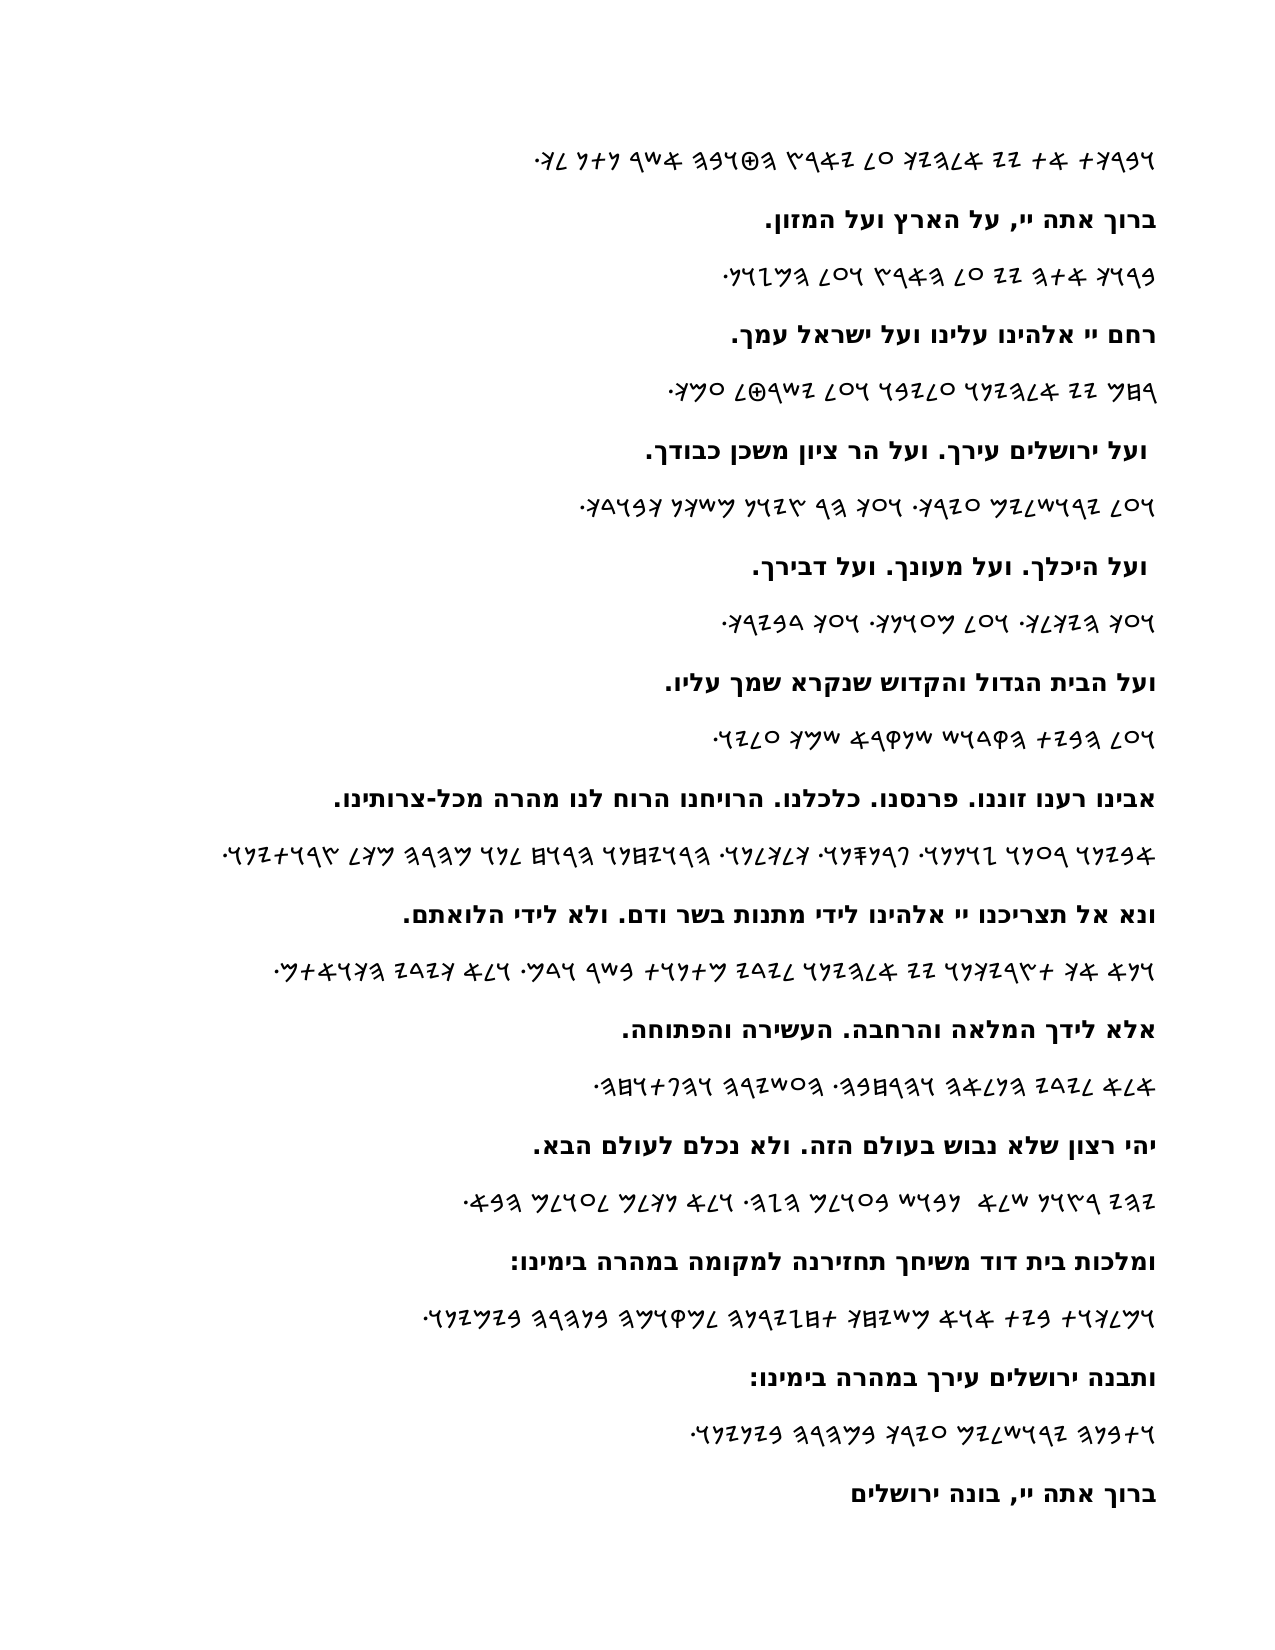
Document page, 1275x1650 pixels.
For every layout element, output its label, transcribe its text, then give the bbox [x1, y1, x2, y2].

text 𐤅𐤏𐤋 𐤄𐤁𐤉𐤕 𐤄𐤒𐤃𐤅𐤔 𐤔𐤍𐤒𐤓𐤀 𐤔𐤌𐤊 𐤏𐤋𐤉𐤅𐤟 [118, 726, 1157, 755]
text 𐤅𐤕𐤁𐤍𐤄 𐤉𐤓𐤅𐤔𐤋𐤉𐤌 𐤏𐤉𐤓𐤊 𐤁𐤌𐤄𐤓𐤄 𐤁𐤉𐤍𐤉𐤍𐤅𐤟 [118, 1421, 1157, 1450]
text ועל ירושלים עירך. ועל הר ציון משכן כבודך. [118, 436, 1157, 466]
text ברוך אתה יי, בונה ירושלים [118, 1479, 1157, 1508]
text 𐤅𐤍𐤀 𐤀𐤊 𐤕𐤑𐤓𐤉𐤊𐤍𐤅 𐤉𐤉 𐤀𐤋𐤄𐤉𐤍𐤅 𐤋𐤉𐤃𐤉 𐤌𐤕𐤍𐤅𐤕 𐤁𐤔𐤓 𐤅𐤃𐤌𐤟 𐤅𐤋𐤀 𐤊𐤉𐤃𐤉 𐤄𐤊𐤅𐤀𐤕𐤌𐤟 [118, 958, 1157, 987]
text ותבנה ירושלים עירך במהרה בימינו: [118, 1363, 1157, 1392]
text יהי רצון שלא נבוש בעולם הזה. ולא נכלם לעולם הבא. [118, 1131, 1157, 1161]
text ומלכות בית דוד משיחך תחזירנה למקומה במהרה בימינו: [118, 1247, 1157, 1276]
text אלא לידך המלאה והרחבה. העשירה והפתוחה. [118, 1016, 1157, 1045]
text ברוך אתה יי, על הארץ ועל המזון. [118, 205, 1157, 234]
text 𐤅𐤌𐤋𐤊𐤅𐤕 𐤁𐤉𐤕 𐤀𐤅𐤀 𐤌𐤔𐤉𐤇𐤊 𐤕𐤇𐤆𐤉𐤓𐤍𐤄 𐤋𐤌𐤒𐤅𐤌𐤄 𐤁𐤍𐤄𐤓𐤄 𐤁𐤉𐤌𐤉𐤍𐤅𐤟 [118, 1305, 1157, 1334]
text 𐤅𐤏𐤊 𐤄𐤉𐤊𐤋𐤊𐤟 𐤅𐤏𐤋 𐤌𐤏𐤅𐤍𐤊𐤟 𐤅𐤏𐤊 𐤃𐤁𐤉𐤓𐤊𐤟 [118, 610, 1157, 639]
text ועל היכלך. ועל מעונך. ועל דבירך. [118, 552, 1157, 581]
text אבינו רענו זוננו. פרנסנו. כלכלנו. הרויחנו הרוח לנו מהרה מכל-צרותינו. [118, 784, 1157, 813]
text 𐤅𐤁𐤓𐤊𐤕 𐤀𐤕 𐤉𐤉 𐤀𐤋𐤄𐤉𐤊 𐤏𐤋 𐤉𐤀𐤓𐤑 𐤄𐤈𐤅𐤁𐤄 𐤀𐤔𐤓 𐤍𐤕𐤍 𐤋𐤊𐤟 [118, 147, 1157, 176]
text 𐤁𐤓𐤅𐤊 𐤀𐤕𐤄 𐤉𐤉 𐤏𐤋 𐤄𐤀𐤓𐤑 𐤅𐤏𐤋 𐤄𐤌𐤆𐤅𐤍𐤟 [118, 263, 1157, 292]
text 𐤉𐤄𐤉 𐤓𐤑𐤅𐤍 𐤔𐤋𐤀 𐤍𐤁𐤅𐤔 𐤁𐤏𐤅𐤋𐤌 𐤄𐤆𐤄𐤟 𐤅𐤋𐤀 𐤍𐤊𐤋𐤌 𐤋𐤏𐤅𐤋𐤌 𐤄𐤁𐤀𐤟 [118, 1189, 1157, 1218]
text ונא אל תצריכנו יי אלהינו לידי מתנות בשר ודם. ולא לידי הלואתם. [118, 900, 1157, 929]
text 𐤅𐤏𐤋 𐤉𐤓𐤅𐤔𐤋𐤉𐤌 𐤏𐤉𐤓𐤊𐤟 𐤅𐤏𐤊 𐤄𐤓 𐤑𐤉𐤅𐤍 𐤌𐤔𐤊𐤍 𐤊𐤁𐤅𐤃𐤊𐤟 [118, 494, 1157, 523]
text 𐤓𐤇𐤌 𐤉𐤉 𐤀𐤋𐤄𐤉𐤍𐤅 𐤏𐤋𐤉𐤁𐤅 𐤅𐤏𐤋 𐤉𐤔𐤓𐤈𐤋 𐤏𐤌𐤊𐤟 [118, 378, 1157, 408]
text רחם יי אלהינו עלינו ועל ישראל עמך. [118, 321, 1157, 350]
text ועל הבית הגדול והקדוש שנקרא שמך עליו. [118, 668, 1157, 697]
text 𐤀𐤁𐤉𐤍𐤅 𐤓𐤏𐤍𐤅 𐤆𐤅𐤍𐤍𐤅𐤟 𐤐𐤓𐤍𐤎𐤍𐤅𐤟 𐤊𐤋𐤊𐤋𐤍𐤅𐤟 𐤄𐤓𐤅𐤉𐤇𐤍𐤅 𐤄𐤓𐤅𐤇 𐤋𐤍𐤅 𐤌𐤄𐤓𐤄 𐤌𐤊𐤋 𐤑𐤓𐤅𐤕𐤉𐤍𐤅𐤟 [118, 842, 1157, 871]
text 𐤀𐤋𐤀 𐤋𐤉𐤃𐤉 𐤄𐤍𐤋𐤀𐤄 𐤅𐤄𐤓𐤇𐤁𐤄𐤟 𐤄𐤏𐤔𐤉𐤓𐤄 𐤅𐤄𐤐𐤕𐤅𐤇𐤄𐤟 [118, 1073, 1157, 1103]
